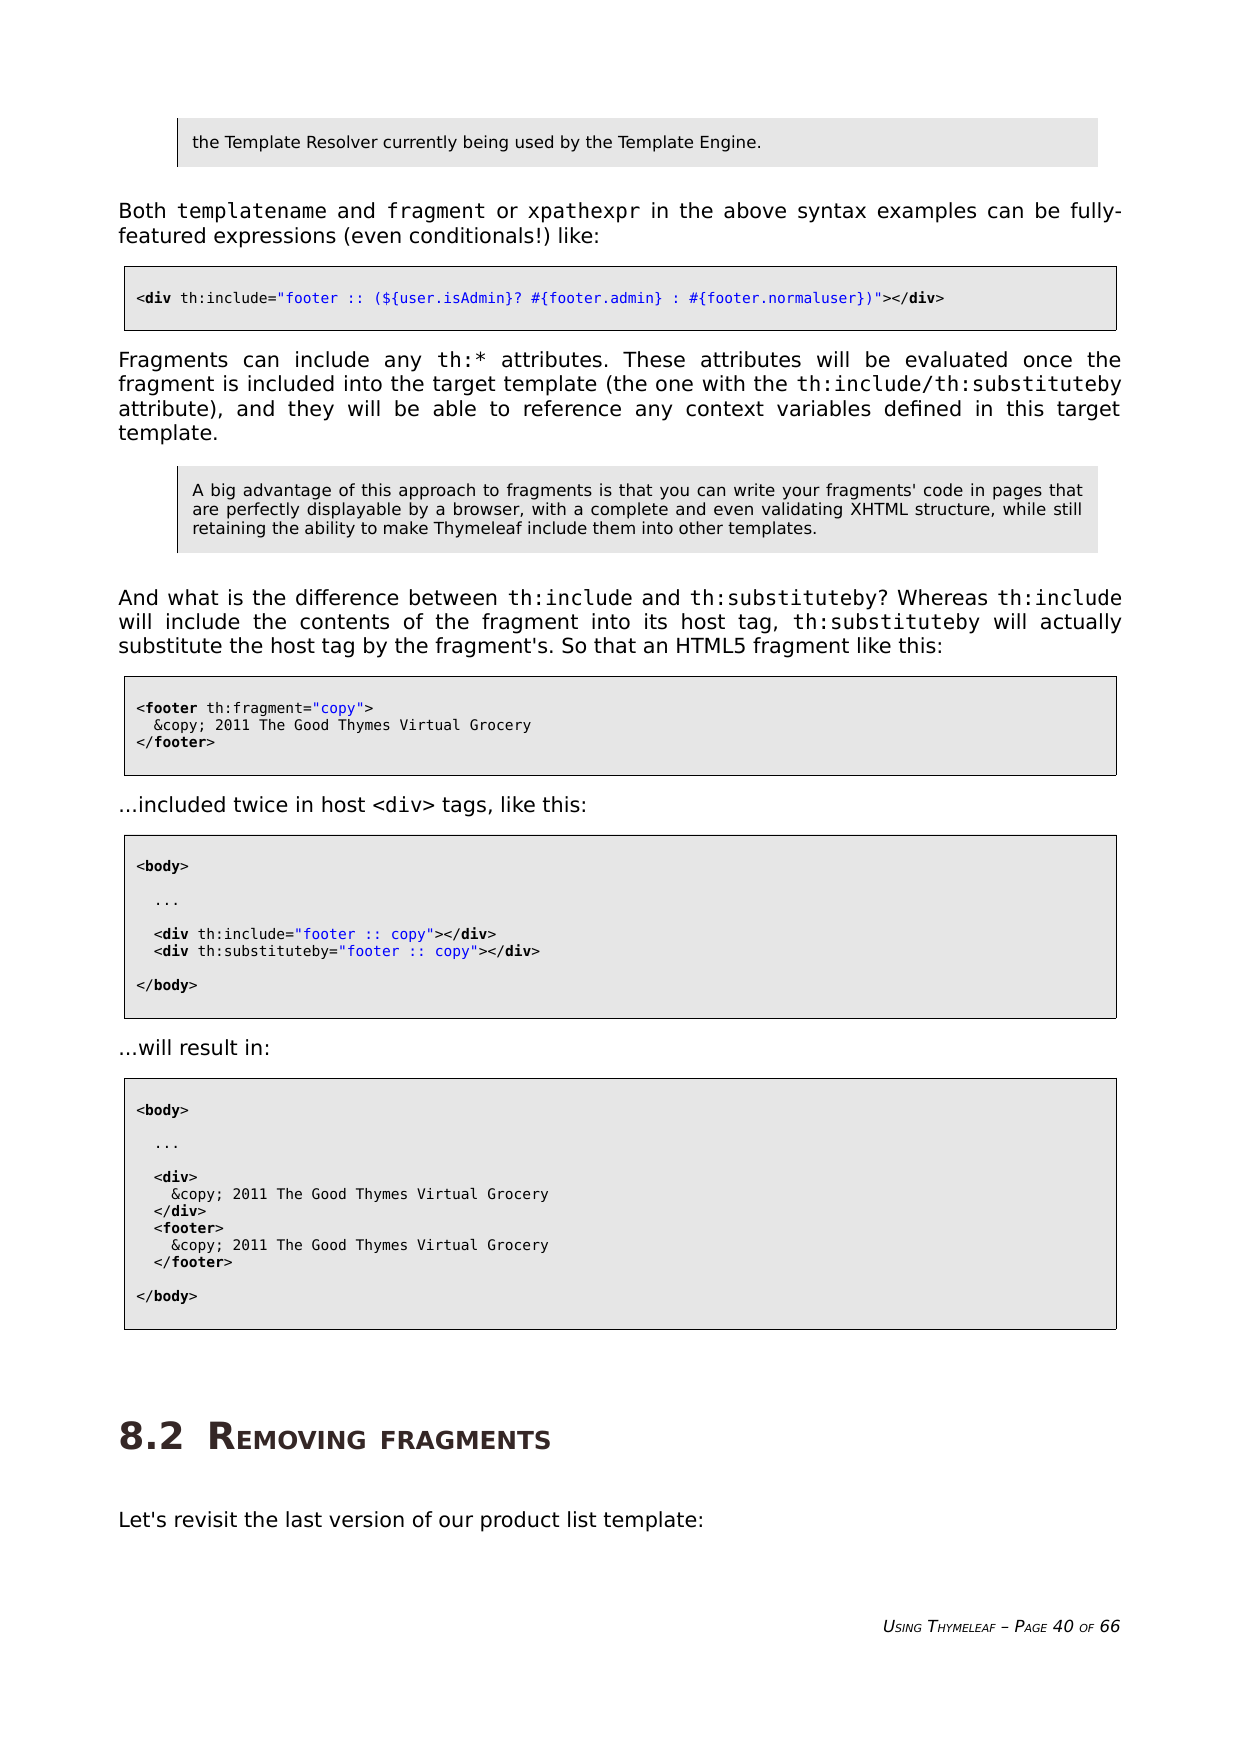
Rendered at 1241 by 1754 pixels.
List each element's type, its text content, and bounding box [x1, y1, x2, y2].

text ...included twice in host <div> tags, like this: [118, 793, 1122, 817]
text Both templatename and fragment or xpathexpr in the above syntax examples can be fully-featured expressions (even conditionals!) like: [118, 199, 1122, 248]
text ...will result in: [118, 1036, 1122, 1060]
text <div th:include="footer :: (${user.isAdmin}? #{footer.admin} : #{footer.normaluser})"></div> [125, 267, 1116, 330]
text <body> ... <div> &copy; 2011 The Good Thymes Virtual Grocery </div> <footer> &copy; 2011 The Good Thymes Virtual Grocery </footer> </body> [125, 1079, 1116, 1329]
text A big advantage of this approach to fragments is that you can write your fragments' code in pages that are perfectly displayable by a browser, with a complete and even validating XHTML structure, while still retaining the ability to make Thymeleaf include them into other templates. [178, 466, 1098, 553]
text Fragments can include any th:* attributes. These attributes will be evaluated once the fragment is included into the target template (the one with the th:include/th:substituteby attribute), and they will be able to reference any context variables defined in this target template. [118, 348, 1122, 445]
text <body> ... <div th:include="footer :: copy"></div> <div th:substituteby="footer :: copy"></div> </body> [125, 836, 1116, 1018]
text the Template Resolver currently being used by the Template Engine. [178, 118, 1098, 167]
text Let's revisit the last version of our product list template: [118, 1508, 1122, 1533]
text And what is the difference between th:include and th:substituteby? Whereas th:include will include the contents of the fragment into its host tag, th:substituteby will actually substitute the host tag by the fragment's. So that an HTML5 fragment like this: [118, 586, 1122, 659]
text <footer th:fragment="copy"> &copy; 2011 The Good Thymes Virtual Grocery </footer> [125, 677, 1116, 775]
subtitle Removing fragments [118, 1414, 1122, 1458]
